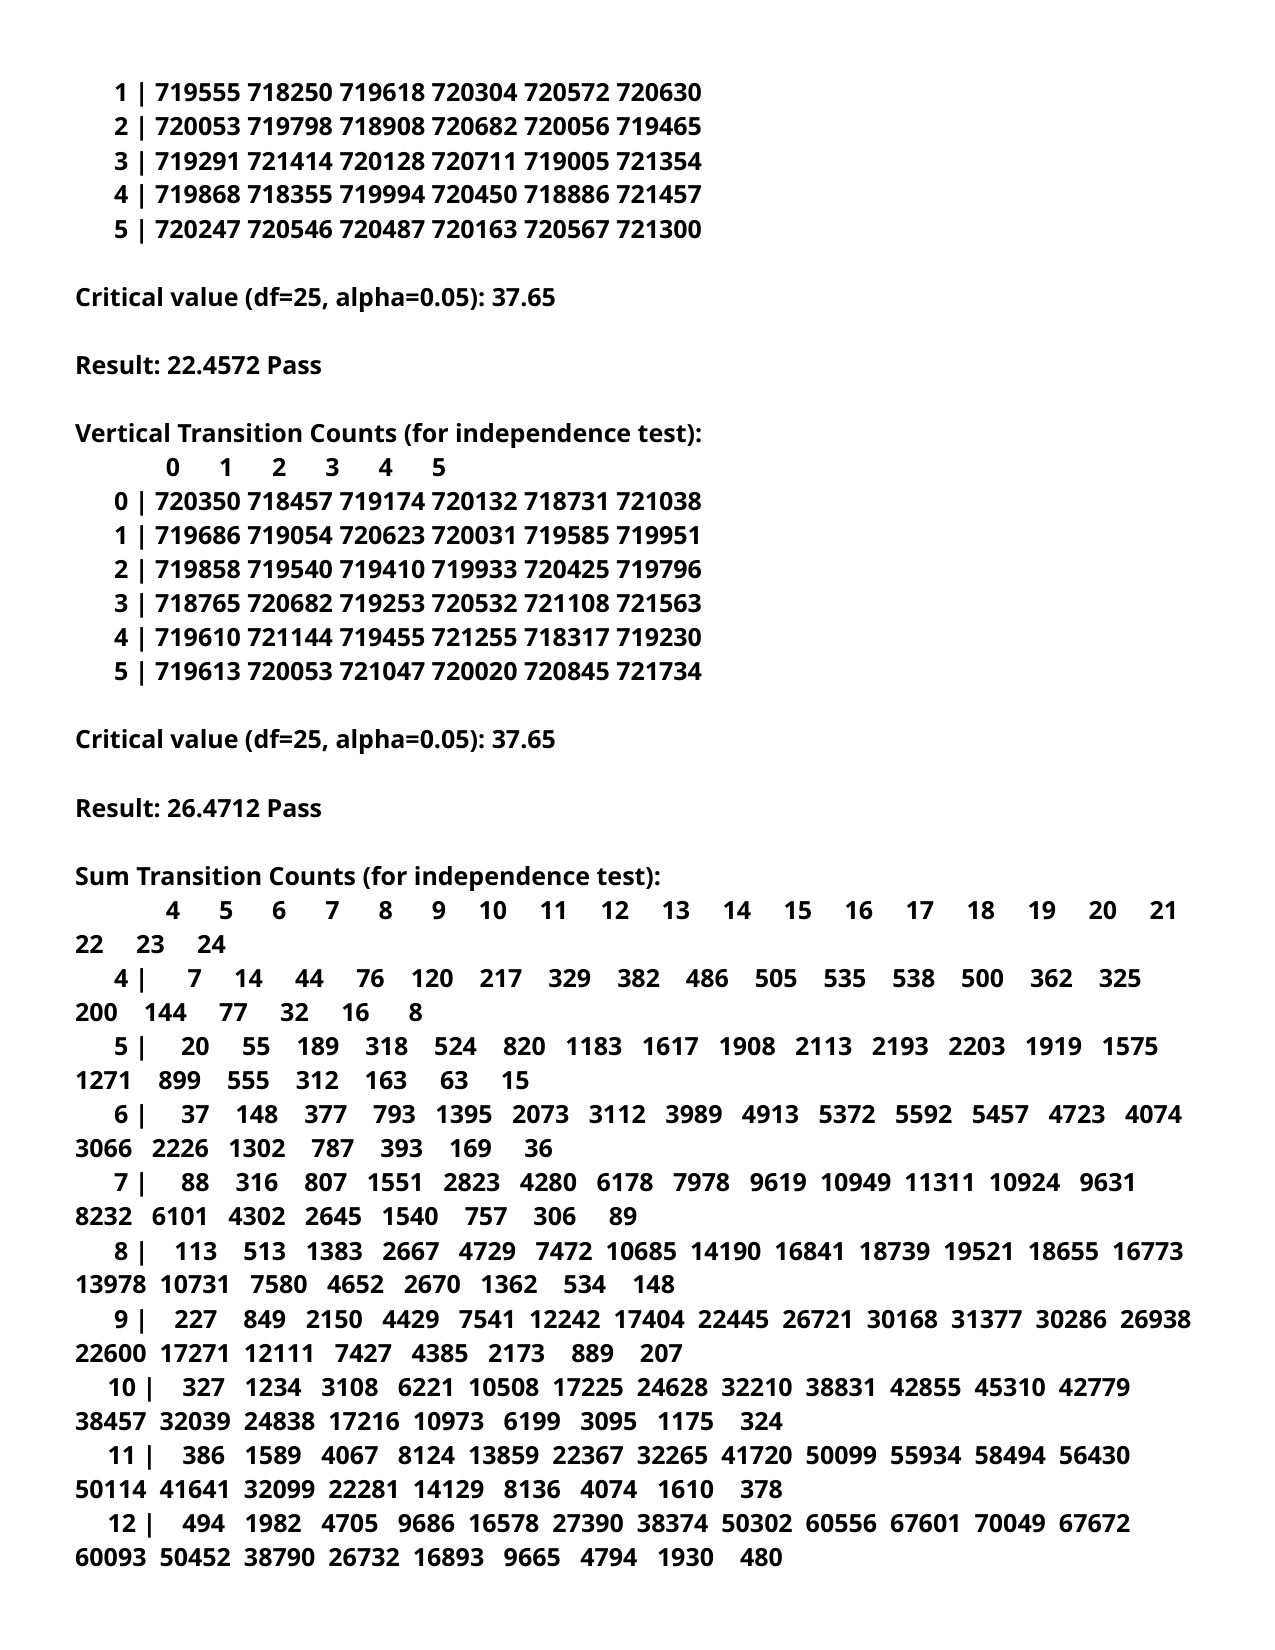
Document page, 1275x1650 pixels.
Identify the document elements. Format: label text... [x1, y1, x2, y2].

text 2 | 720053 719798 718908 720682 720056 719465 [75, 109, 1200, 143]
text 7 | 88 316 807 1551 2823 4280 6178 7978 9619 10949 11311 10924 9631 8232 6101 4302 2645 1540 757 306 89 [75, 1165, 1200, 1233]
text 4 | 719610 721144 719455 721255 718317 719230 [75, 620, 1200, 654]
text 4 5 6 7 8 9 10 11 12 13 14 15 16 17 18 19 20 21 22 23 24 [75, 892, 1200, 961]
text Result: 26.4712 Pass [75, 790, 1200, 824]
text 9 | 227 849 2150 4429 7541 12242 17404 22445 26721 30168 31377 30286 26938 22600 17271 12111 7427 4385 2173 889 207 [75, 1301, 1200, 1369]
text 0 | 720350 718457 719174 720132 718731 721038 [75, 484, 1200, 518]
text 0 1 2 3 4 5 [75, 450, 1200, 484]
text 1 | 719686 719054 720623 720031 719585 719951 [75, 518, 1200, 552]
text 5 | 720247 720546 720487 720163 720567 721300 [75, 211, 1200, 245]
text 12 | 494 1982 4705 9686 16578 27390 38374 50302 60556 67601 70049 67672 60093 50452 38790 26732 16893 9665 4794 1930 480 [75, 1506, 1200, 1574]
text 4 | 719868 718355 719994 720450 718886 721457 [75, 177, 1200, 211]
text 5 | 719613 720053 721047 720020 720845 721734 [75, 654, 1200, 688]
text Vertical Transition Counts (for independence test): [75, 416, 1200, 450]
text 3 | 719291 721414 720128 720711 719005 721354 [75, 143, 1200, 177]
text 10 | 327 1234 3108 6221 10508 17225 24628 32210 38831 42855 45310 42779 38457 32039 24838 17216 10973 6199 3095 1175 324 [75, 1369, 1200, 1437]
text 1 | 719555 718250 719618 720304 720572 720630 [75, 75, 1200, 109]
text Sum Transition Counts (for independence test): [75, 858, 1200, 892]
text Result: 22.4572 Pass [75, 347, 1200, 382]
text 3 | 718765 720682 719253 720532 721108 721563 [75, 586, 1200, 620]
text Critical value (df=25, alpha=0.05): 37.65 [75, 279, 1200, 313]
text 6 | 37 148 377 793 1395 2073 3112 3989 4913 5372 5592 5457 4723 4074 3066 2226 1302 787 393 169 36 [75, 1097, 1200, 1165]
text 5 | 20 55 189 318 524 820 1183 1617 1908 2113 2193 2203 1919 1575 1271 899 555 312 163 63 15 [75, 1029, 1200, 1097]
text 8 | 113 513 1383 2667 4729 7472 10685 14190 16841 18739 19521 18655 16773 13978 10731 7580 4652 2670 1362 534 148 [75, 1233, 1200, 1301]
text 2 | 719858 719540 719410 719933 720425 719796 [75, 552, 1200, 586]
text Critical value (df=25, alpha=0.05): 37.65 [75, 722, 1200, 756]
text 4 | 7 14 44 76 120 217 329 382 486 505 535 538 500 362 325 200 144 77 32 16 8 [75, 961, 1200, 1029]
text 11 | 386 1589 4067 8124 13859 22367 32265 41720 50099 55934 58494 56430 50114 41641 32099 22281 14129 8136 4074 1610 378 [75, 1437, 1200, 1506]
